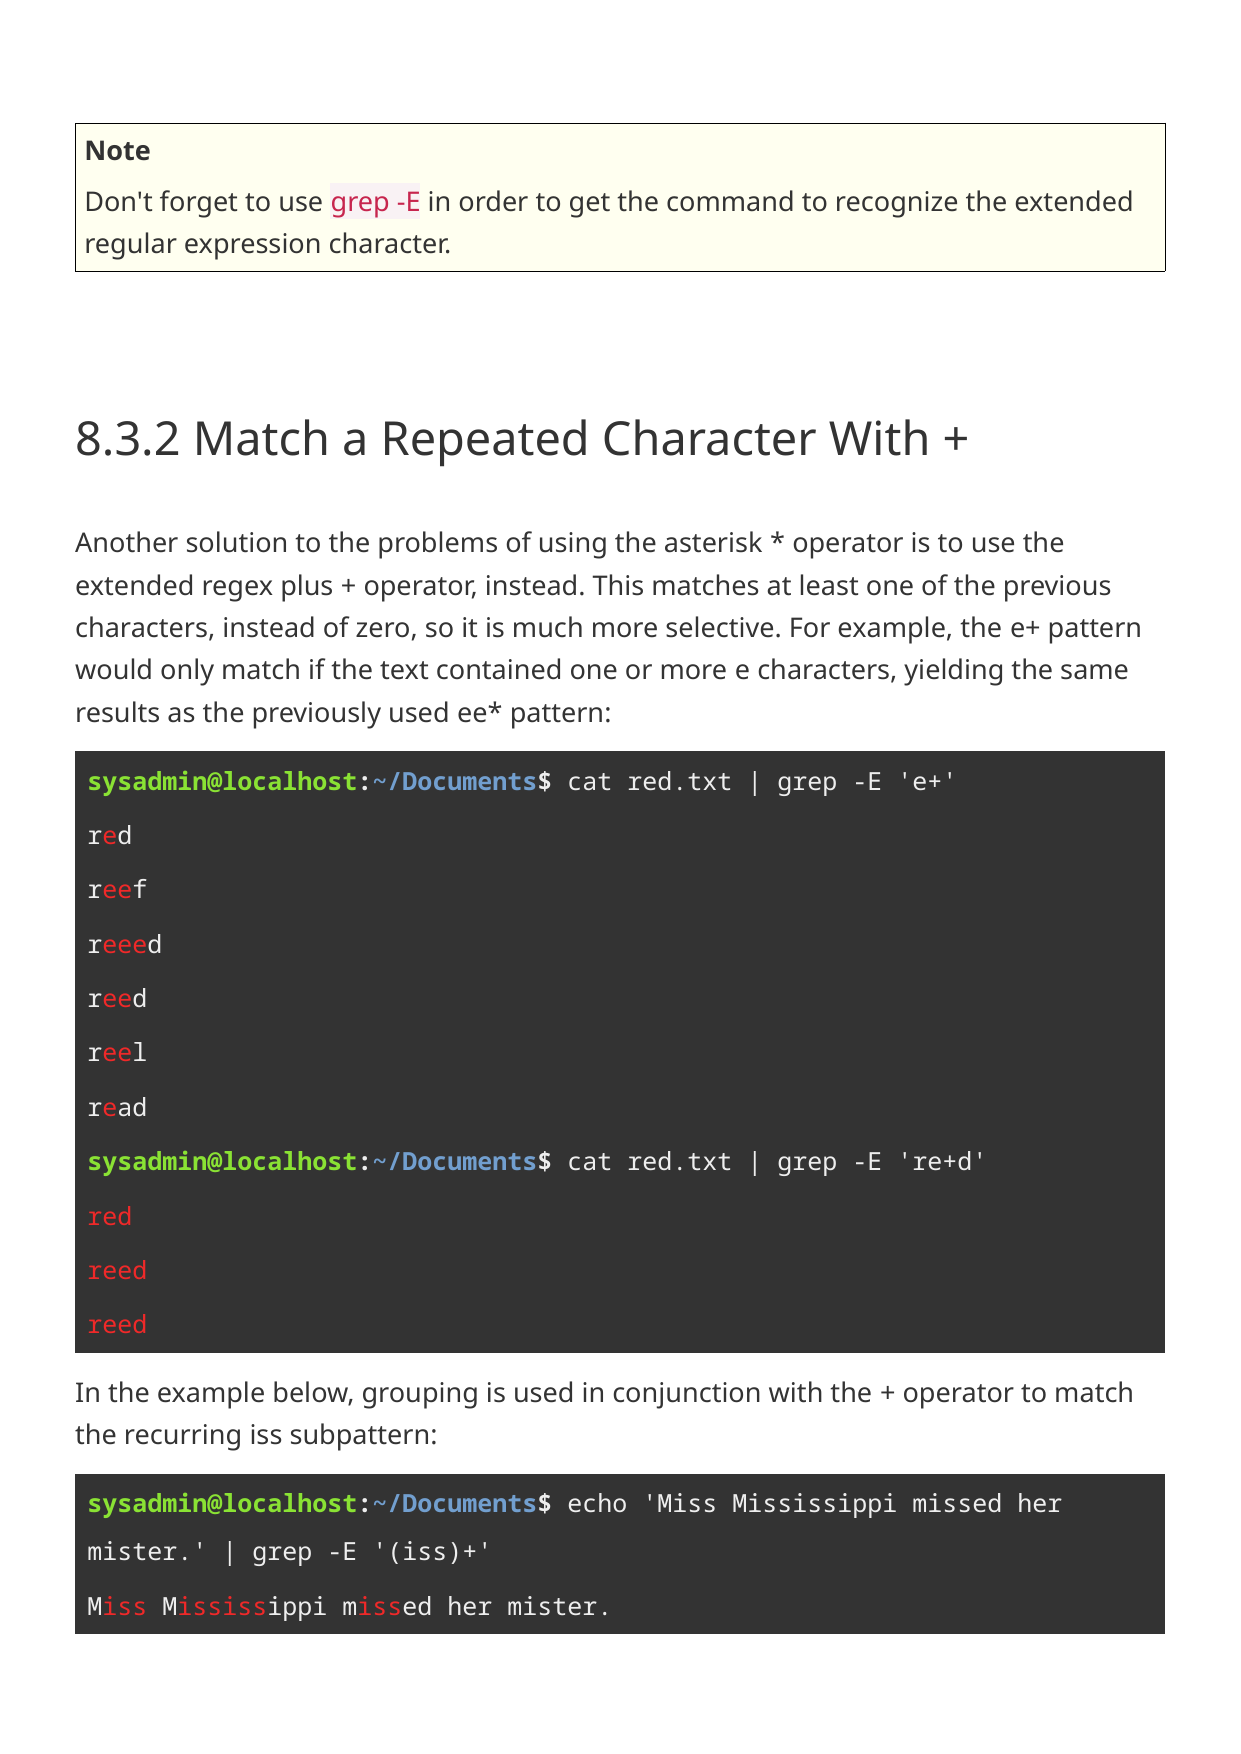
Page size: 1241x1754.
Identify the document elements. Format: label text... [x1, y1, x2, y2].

text reed [75, 969, 1165, 1015]
text sysadmin@localhost:~/Documents$ cat red.txt | grep -E 'e+' [75, 751, 1165, 797]
text reeed [75, 914, 1165, 960]
text Another solution to the problems of using the asterisk * operator is to use the extended regex plus + operator, instead. This matches at least one of the previous characters, instead of zero, so it is much more selective. For example, the e+ pattern would only match if the text contained one or more e characters, yielding the same results as the previously used ee* pattern: [75, 523, 1165, 730]
text Note [76, 124, 1165, 168]
text reed [75, 1295, 1165, 1353]
subtitle 8.3.2 Match a Repeated Character With + [75, 405, 1165, 469]
text Don't forget to use grep -E in order to get the command to recognize the extended regular expression character. [76, 173, 1165, 271]
text reef [75, 860, 1165, 906]
text In the example below, grouping is used in conjunction with the + operator to match the recurring iss subpattern: [75, 1373, 1165, 1452]
text red [75, 806, 1165, 852]
text Miss Mississippi missed her mister. [75, 1576, 1165, 1634]
text red [75, 1186, 1165, 1232]
text sysadmin@localhost:~/Documents$ cat red.txt | grep -E 're+d' [75, 1132, 1165, 1178]
text sysadmin@localhost:~/Documents$ echo 'Miss Mississippi missed her mister.' | grep -E '(iss)+' [75, 1474, 1165, 1568]
text read [75, 1077, 1165, 1123]
text reed [75, 1241, 1165, 1287]
text reel [75, 1023, 1165, 1069]
